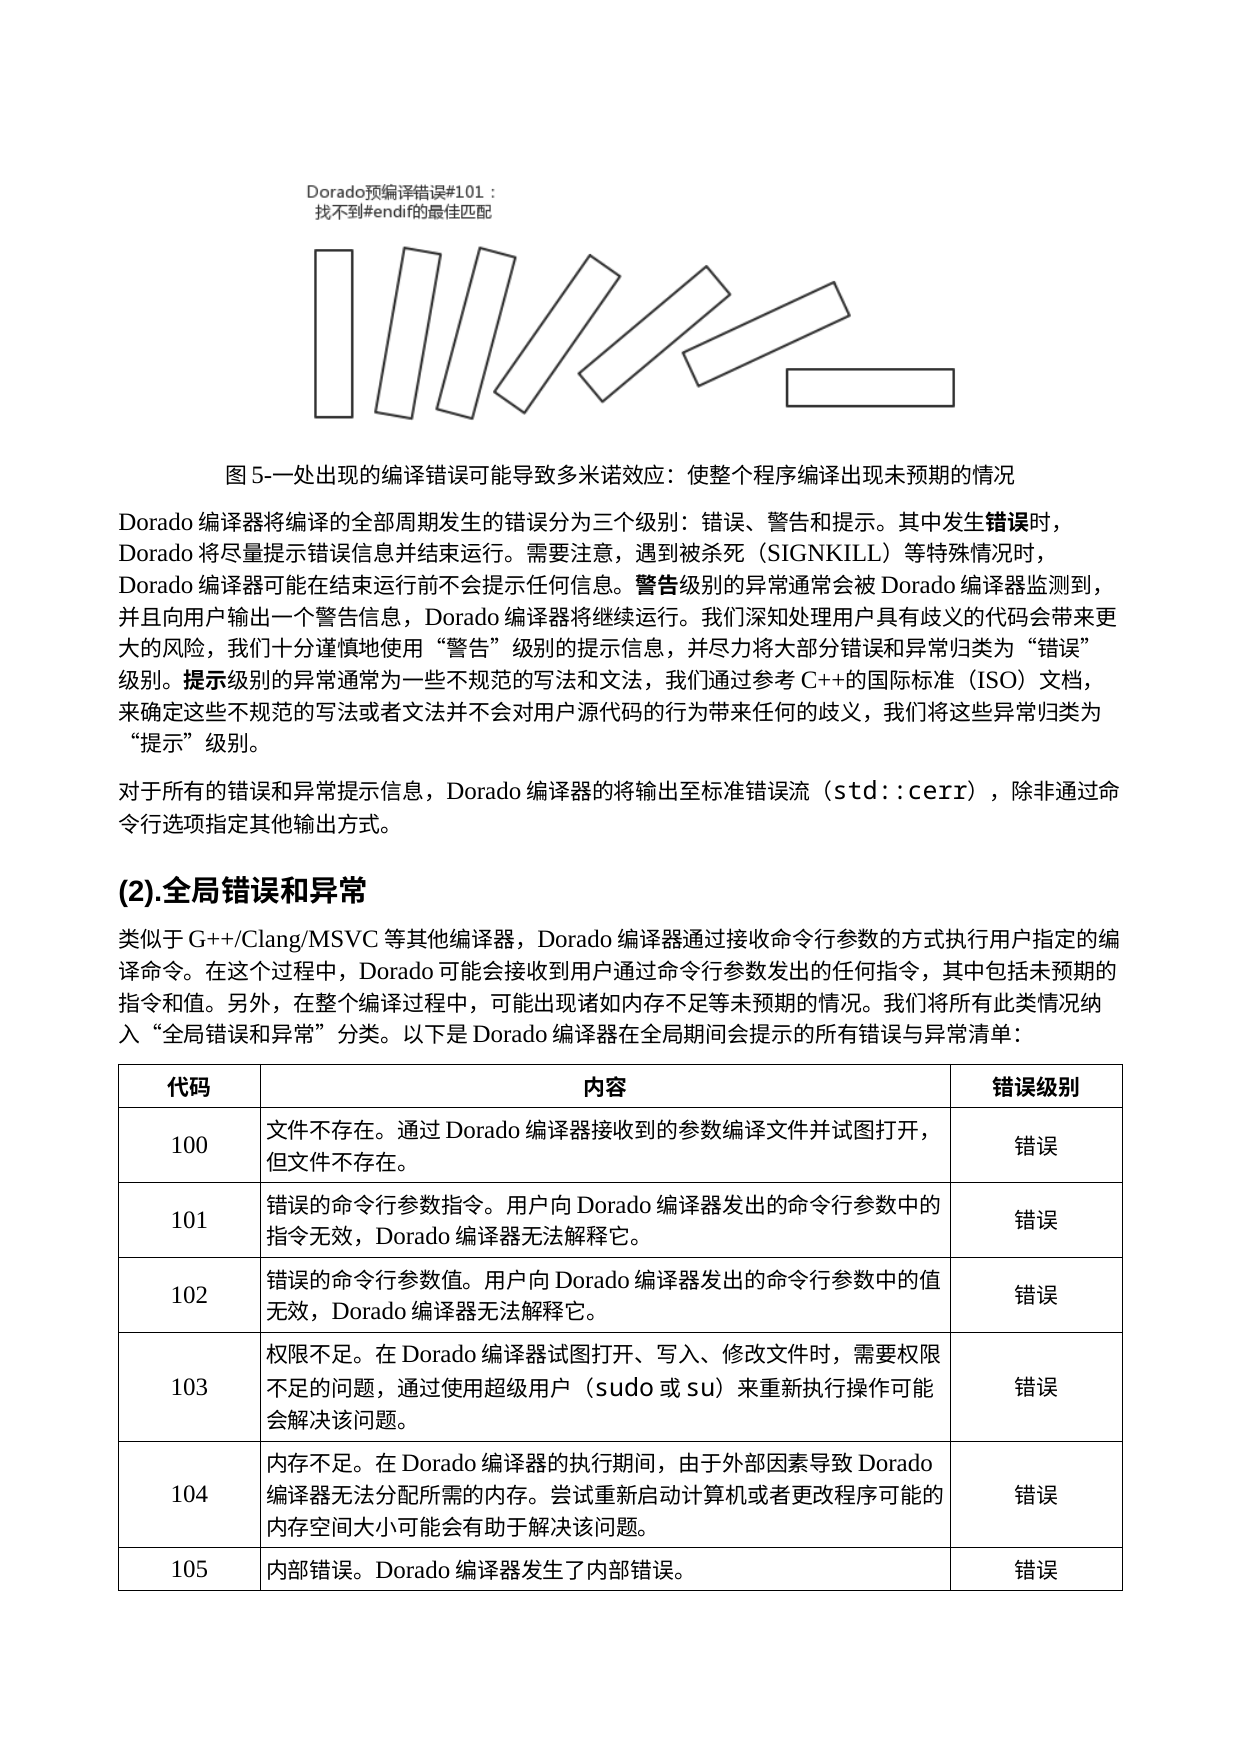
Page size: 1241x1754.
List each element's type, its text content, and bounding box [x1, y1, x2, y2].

table_cell 100 [119, 1108, 260, 1182]
table_cell 104 [119, 1442, 260, 1547]
table_cell 101 [119, 1183, 260, 1257]
table_cell 105 [119, 1548, 260, 1590]
picture [247, 118, 993, 459]
table_cell 错误 [951, 1183, 1122, 1257]
table_cell 103 [119, 1333, 260, 1441]
table_cell 错误的命令行参数指令。用户向Dorado编译器发出的命令行参数中的指令无效，Dorado编译器无法解释它。 [261, 1183, 950, 1257]
table_cell 错误 [951, 1108, 1122, 1182]
table_cell 错误 [951, 1258, 1122, 1332]
table_cell 错误 [951, 1442, 1122, 1547]
table_header 代码 [119, 1065, 260, 1107]
text 对于所有的错误和异常提示信息，Dorado编译器的将输出至标准错误流（std::cerr），除非通过命令行选项指定其他输出方式。 [118, 773, 1122, 838]
subtitle (2).全局错误和异常 [118, 867, 1122, 910]
table_cell 内部错误。Dorado编译器发生了内部错误。 [261, 1548, 950, 1590]
table_cell 文件不存在。通过Dorado编译器接收到的参数编译文件并试图打开，但文件不存在。 [261, 1108, 950, 1182]
table_header 内容 [261, 1065, 950, 1107]
text 图5-一处出现的编译错误可能导致多米诺效应：使整个程序编译出现未预期的情况 [118, 118, 1122, 490]
table_cell 错误 [951, 1548, 1122, 1590]
table_cell 内存不足。在Dorado编译器的执行期间，由于外部因素导致Dorado编译器无法分配所需的内存。尝试重新启动计算机或者更改程序可能的内存空间大小可能会有助于解决该问题。 [261, 1442, 950, 1547]
table_cell 102 [119, 1258, 260, 1332]
table_header 错误级别 [951, 1065, 1122, 1107]
text Dorado编译器将编译的全部周期发生的错误分为三个级别：错误、警告和提示。其中发生错误时，Dorado将尽量提示错误信息并结束运行。需要注意，遇到被杀死（SIGNKILL）等特殊情况时，Dorado编译器可能在结束运行前不会提示任何信息。警告级别的异常通常会被Dorado编译器监测到，并且向用户输出一个警告信息，Dorado编译器将继续运行。我们深知处理用户具有歧义的代码会带来更大的风险，我们十分谨慎地使用“警告”级别的提示信息，并尽力将大部分错误和异常归类为“错误”级别。提示级别的异常通常为一些不规范的写法和文法，我们通过参考C++的国际标准（ISO）文档，来确定这些不规范的写法或者文法并不会对用户源代码的行为带来任何的歧义，我们将这些异常归类为“提示”级别。 [118, 505, 1122, 758]
table_cell 错误 [951, 1333, 1122, 1441]
table_cell 错误的命令行参数值。用户向Dorado编译器发出的命令行参数中的值无效，Dorado编译器无法解释它。 [261, 1258, 950, 1332]
text 类似于G++/Clang/MSVC等其他编译器，Dorado编译器通过接收命令行参数的方式执行用户指定的编译命令。在这个过程中，Dorado可能会接收到用户通过命令行参数发出的任何指令，其中包括未预期的指令和值。另外，在整个编译过程中，可能出现诸如内存不足等未预期的情况。我们将所有此类情况纳入“全局错误和异常”分类。以下是Dorado编译器在全局期间会提示的所有错误与异常清单： [118, 922, 1122, 1049]
table_cell 权限不足。在Dorado编译器试图打开、写入、修改文件时，需要权限不足的问题，通过使用超级用户（sudo或su）来重新执行操作可能会解决该问题。 [261, 1333, 950, 1441]
